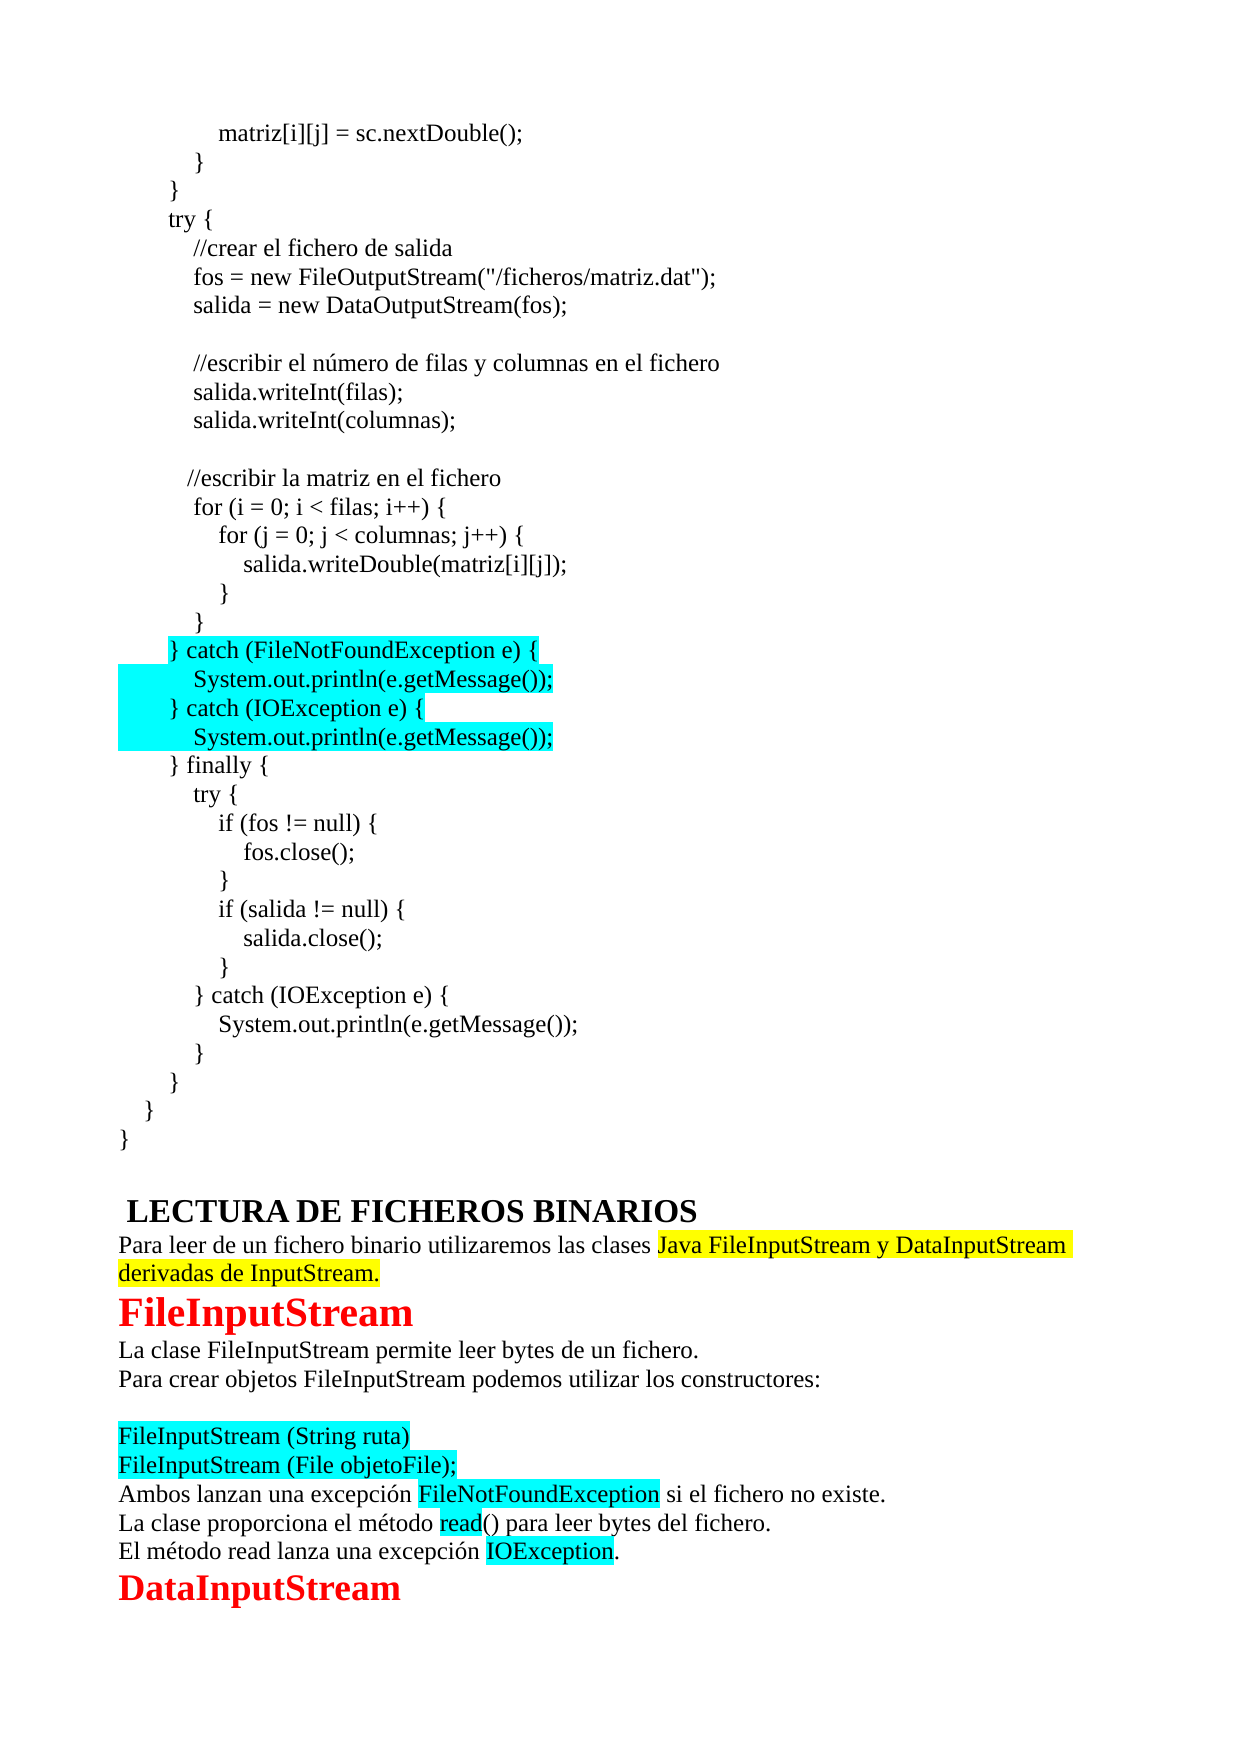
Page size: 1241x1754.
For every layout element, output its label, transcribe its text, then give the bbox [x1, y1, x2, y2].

text for (i = 0; i < filas; i++) { [118, 492, 1122, 521]
text try { [118, 779, 1122, 808]
text } catch (IOException e) { [118, 693, 1122, 722]
text salida = new DataOutputStream(fos); [118, 291, 1122, 319]
text salida.writeInt(filas); [118, 377, 1122, 406]
text //escribir la matriz en el fichero [118, 463, 1122, 492]
text System.out.println(e.getMessage()); [118, 664, 1122, 693]
text LECTURA DE FICHEROS BINARIOS [118, 1191, 1122, 1230]
text matriz[i][j] = sc.nextDouble(); [118, 118, 1122, 147]
text System.out.println(e.getMessage()); [118, 722, 1122, 751]
text El método read lanza una excepción IOException. [118, 1536, 1122, 1565]
text //escribir el número de filas y columnas en el fichero [118, 348, 1122, 377]
text if (salida != null) { [118, 894, 1122, 923]
text DataInputStream [118, 1565, 1122, 1608]
text } [118, 607, 1122, 636]
text } [118, 952, 1122, 981]
text if (fos != null) { [118, 808, 1122, 837]
text La clase proporciona el método read() para leer bytes del fichero. [118, 1508, 1122, 1536]
text } finally { [118, 751, 1122, 779]
text FileInputStream [118, 1287, 1122, 1335]
text salida.close(); [118, 923, 1122, 952]
text fos = new FileOutputStream("/ficheros/matriz.dat"); [118, 262, 1122, 291]
text FileInputStream (File objetoFile); [118, 1450, 1122, 1479]
text Para crear objetos FileInputStream podemos utilizar los constructores: [118, 1364, 1122, 1393]
text La clase FileInputStream permite leer bytes de un fichero. [118, 1335, 1122, 1364]
text FileInputStream (String ruta) [118, 1421, 1122, 1450]
text } [118, 1038, 1122, 1067]
text } [118, 147, 1122, 176]
text } [118, 866, 1122, 894]
text try { [118, 204, 1122, 233]
text //crear el fichero de salida [118, 233, 1122, 262]
text salida.writeDouble(matriz[i][j]); [118, 549, 1122, 578]
text } [118, 176, 1122, 204]
text } [118, 1067, 1122, 1096]
text Para leer de un fichero binario utilizaremos las clases Java FileInputStream y DataInputStream derivadas de InputStream. [118, 1230, 1122, 1287]
text } [118, 1124, 1122, 1153]
text salida.writeInt(columnas); [118, 406, 1122, 434]
text System.out.println(e.getMessage()); [118, 1009, 1122, 1038]
text Ambos lanzan una excepción FileNotFoundException si el fichero no existe. [118, 1479, 1122, 1508]
text } catch (FileNotFoundException e) { [118, 636, 1122, 664]
text } [118, 578, 1122, 607]
text fos.close(); [118, 837, 1122, 866]
text } catch (IOException e) { [118, 981, 1122, 1009]
text for (j = 0; j < columnas; j++) { [118, 521, 1122, 549]
text } [118, 1096, 1122, 1124]
